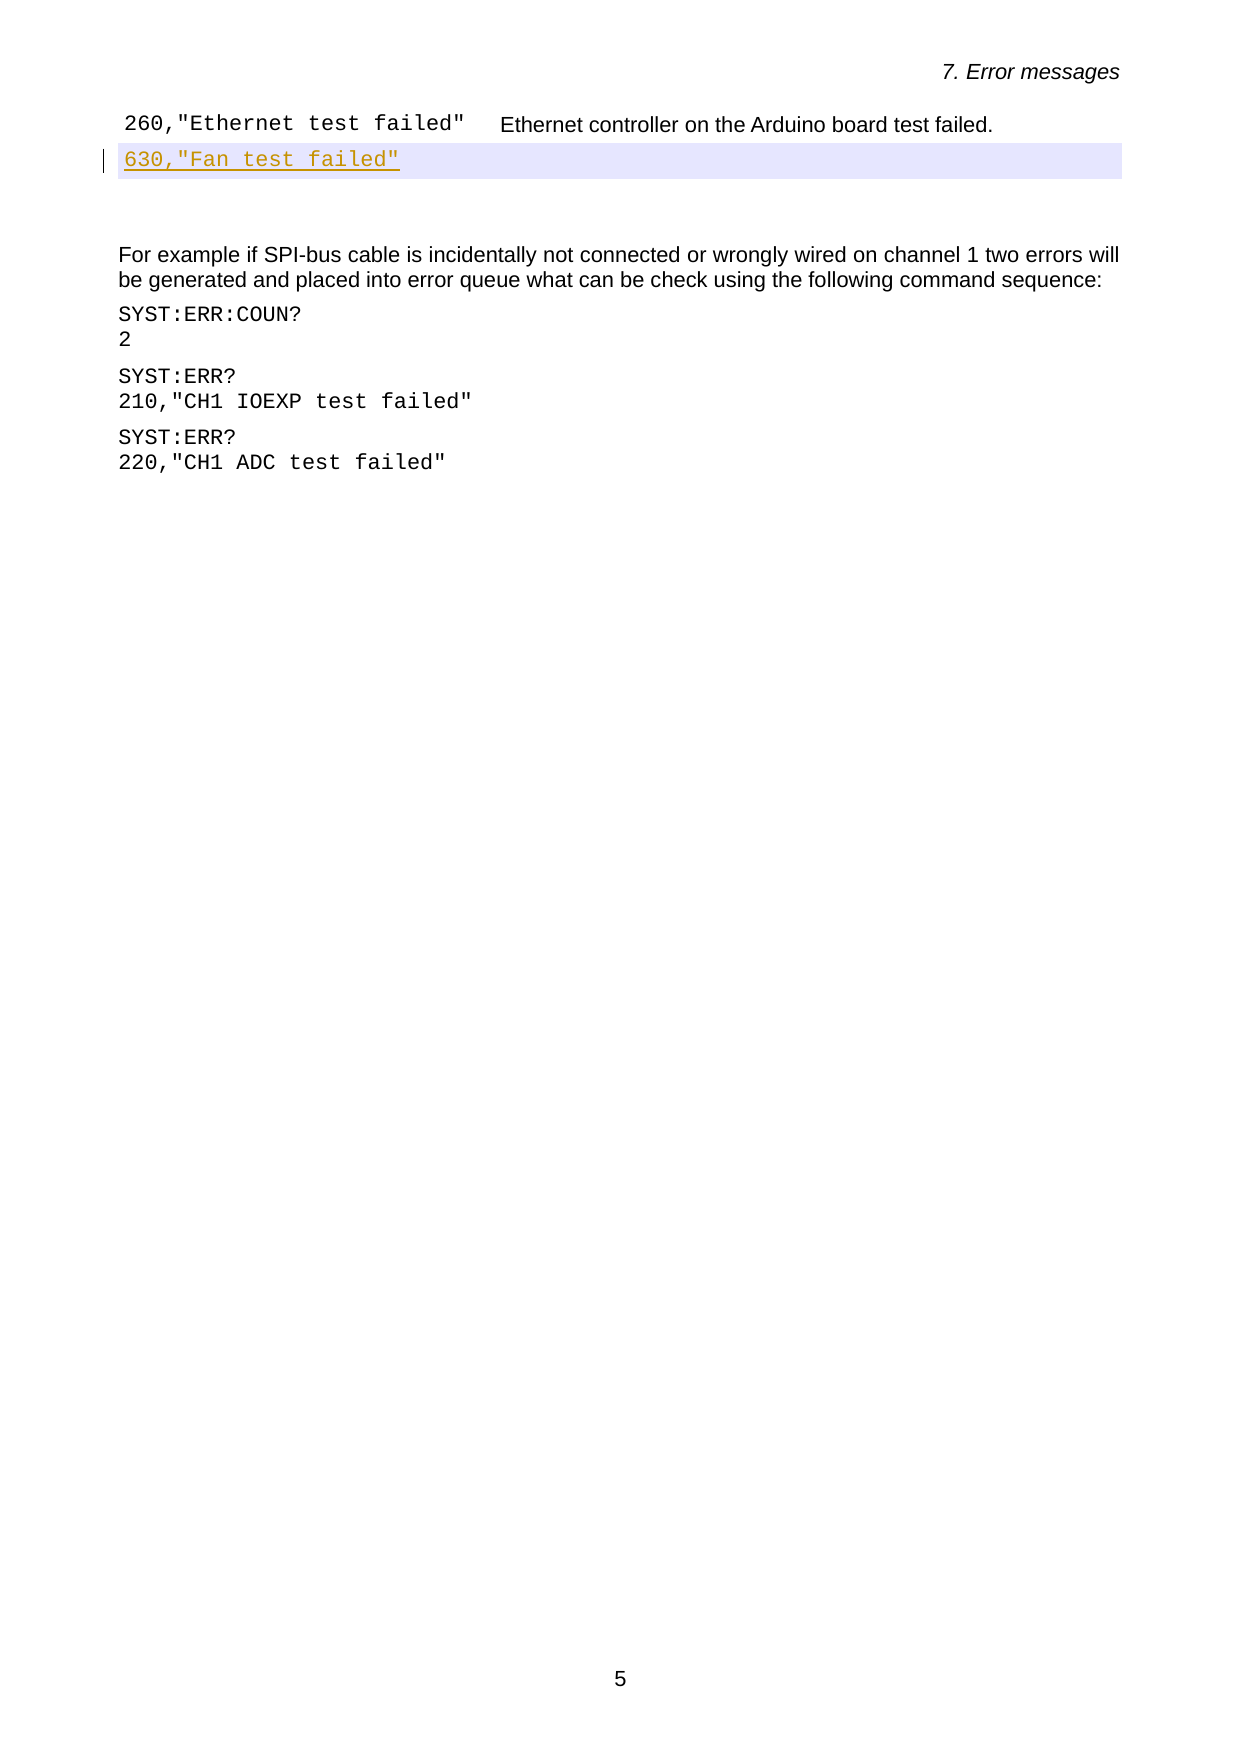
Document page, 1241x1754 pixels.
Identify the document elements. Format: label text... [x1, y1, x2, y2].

table_cell [494, 143, 1122, 179]
text SYST:ERR? [118, 426, 1122, 451]
text 210,"CH1 IOEXP test failed" [118, 390, 1122, 414]
text SYST:ERR:COUN? [118, 304, 1122, 328]
table_cell 630,"Fan test failed" [118, 143, 494, 179]
table_cell 260,"Ethernet test failed" [118, 106, 494, 143]
text For example if SPI-bus cable is incidentally not connected or wrongly wired on channel 1 two errors will be generated and placed into error queue what can be check using the following command sequence: [118, 241, 1122, 292]
table_cell [494, 180, 1122, 216]
table_cell [118, 180, 494, 216]
table_cell Ethernet controller on the Arduino board test failed. [494, 106, 1122, 143]
text SYST:ERR? [118, 365, 1122, 390]
text 2 [118, 328, 1122, 353]
text 220,"CH1 ADC test failed" [118, 451, 1122, 476]
